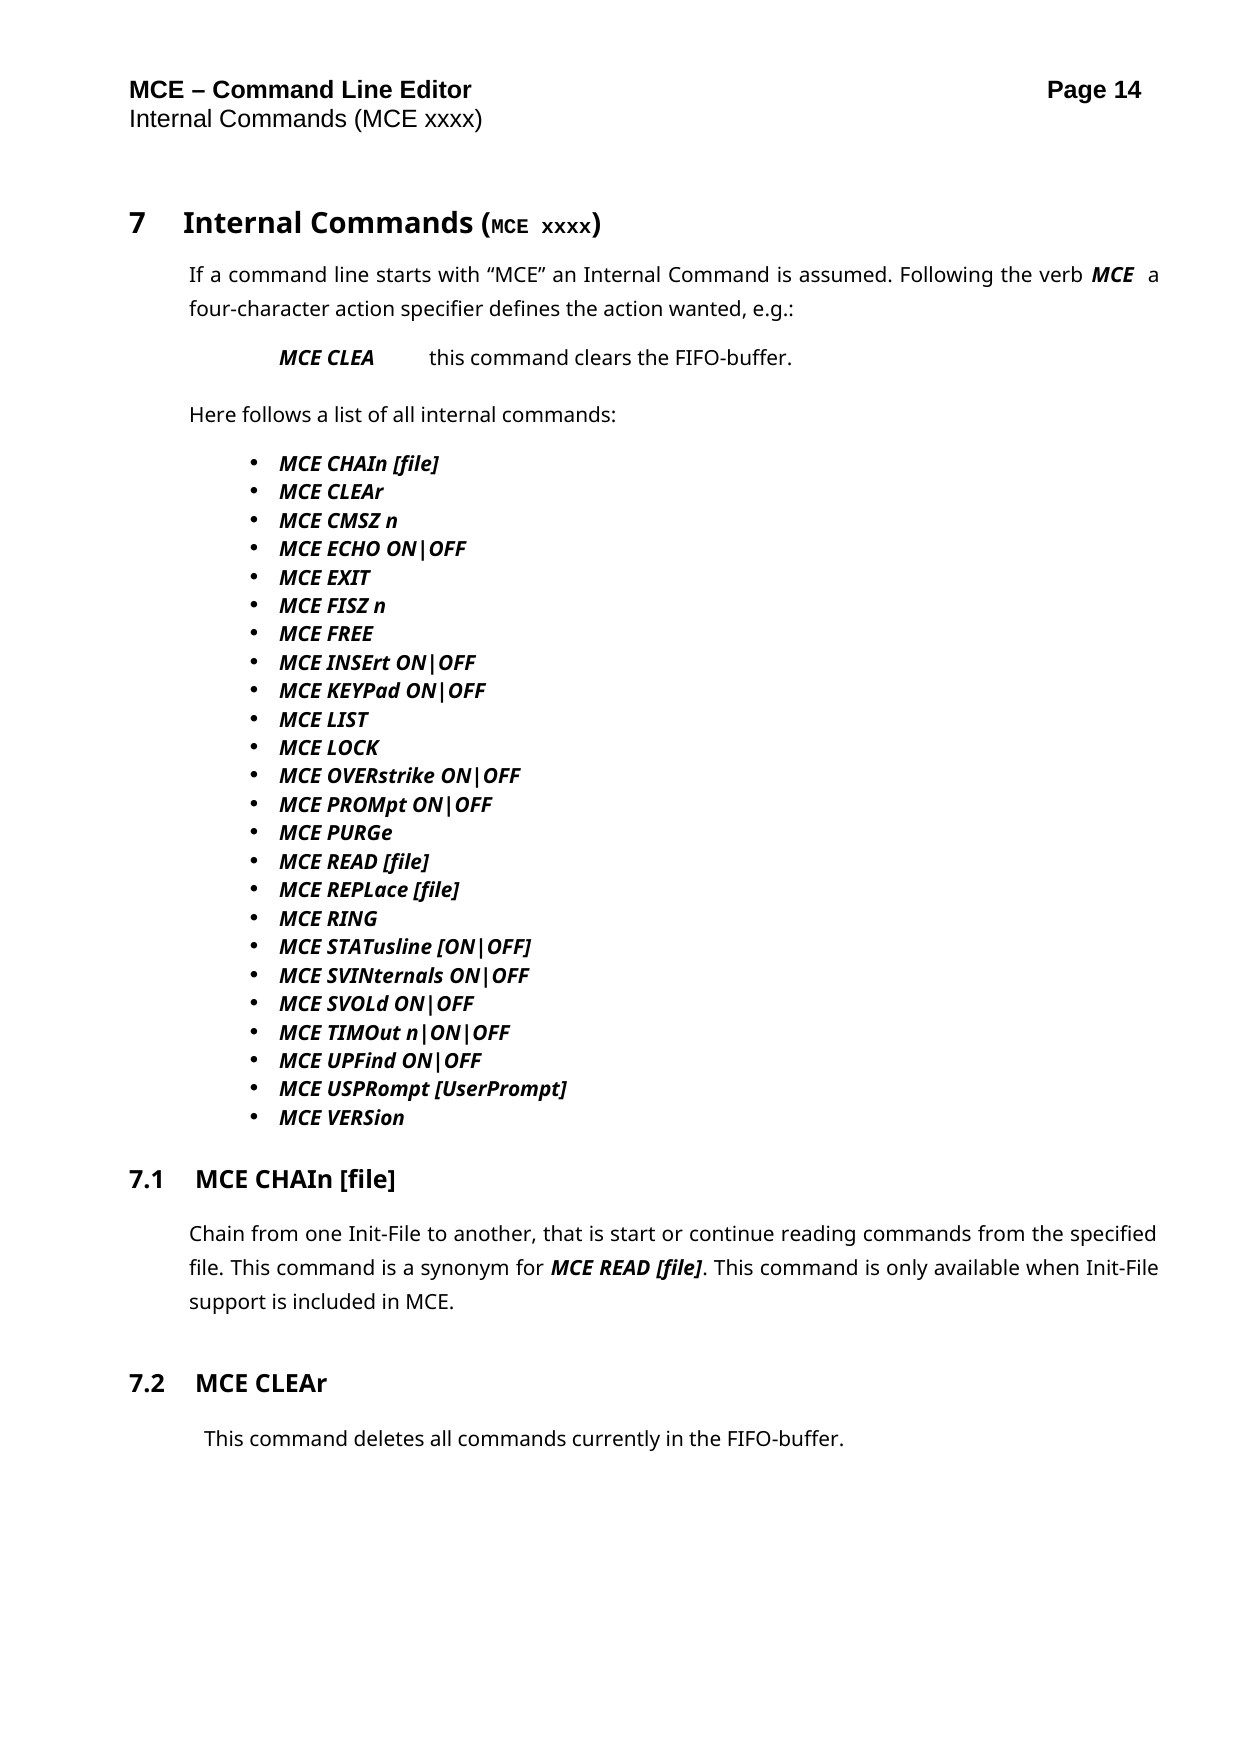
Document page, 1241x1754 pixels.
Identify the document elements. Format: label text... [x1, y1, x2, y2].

list MCE READ [file] [249, 847, 1159, 875]
subtitle Internal Commands (MCE xxxx) [129, 203, 1159, 242]
text If a command line starts with “MCE” an Internal Command is assumed. Following the verb MCE a four-character action specifier defines the action wanted, e.g.: [189, 260, 1159, 323]
list MCE RING [249, 904, 1159, 932]
list MCE FREE [249, 619, 1159, 648]
list MCE OVERstrike ON|OFF [249, 762, 1159, 790]
text This command deletes all commands currently in the FIFO-buffer. [204, 1424, 1159, 1453]
list MCE USPRompt [UserPrompt] [249, 1074, 1159, 1103]
text MCE CLEA this command clears the FIFO-buffer. [204, 343, 1159, 371]
list MCE STATusline [ON|OFF] [249, 932, 1159, 961]
list MCE EXIT [249, 563, 1159, 591]
list MCE ECHO ON|OFF [249, 534, 1159, 563]
list MCE SVOLd ON|OFF [249, 989, 1159, 1018]
text Chain from one Init-File to another, that is start or continue reading commands from the specified file. This command is a synonym for MCE READ [file]. This command is only available when Init-File support is included in MCE. [189, 1219, 1159, 1316]
list MCE TIMOut n|ON|OFF [249, 1018, 1159, 1046]
list MCE LOCK [249, 733, 1159, 762]
list MCE UPFind ON|OFF [249, 1046, 1159, 1074]
list MCE PROMpt ON|OFF [249, 790, 1159, 818]
list MCE CMSZ n [249, 506, 1159, 534]
list MCE SVINternals ON|OFF [249, 961, 1159, 989]
list MCE CLEAr [249, 477, 1159, 506]
list MCE INSErt ON|OFF [249, 648, 1159, 676]
list MCE VERSion [249, 1103, 1159, 1131]
list MCE REPLace [file] [249, 875, 1159, 904]
list MCE LIST [249, 705, 1159, 733]
list MCE FISZ n [249, 591, 1159, 619]
list MCE KEYPad ON|OFF [249, 676, 1159, 705]
list MCE PURGe [249, 818, 1159, 847]
text Here follows a list of all internal commands: [189, 400, 1159, 429]
subtitle MCE CHAIn [file] [129, 1161, 1159, 1195]
list MCE CHAIn [file] [249, 449, 1159, 477]
subtitle MCE CLEAr [129, 1366, 1159, 1400]
